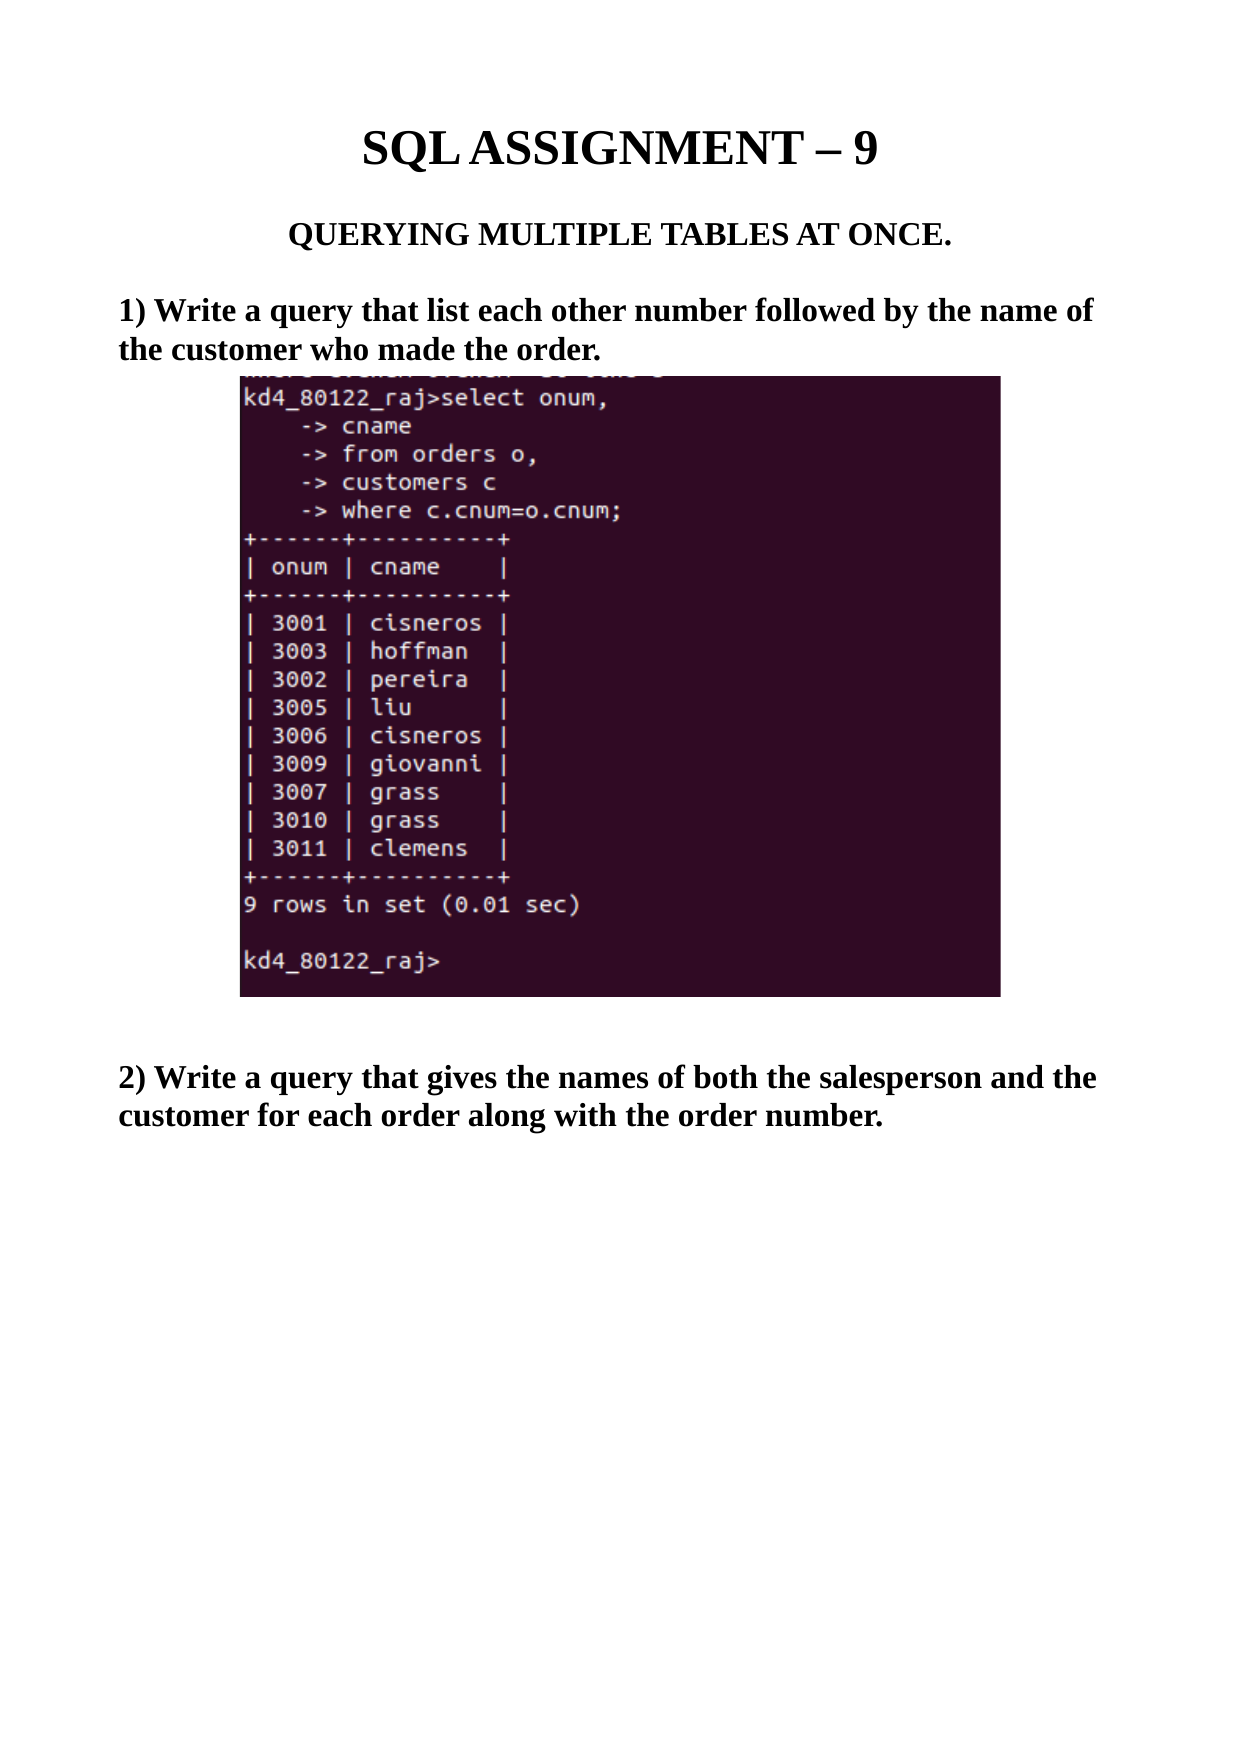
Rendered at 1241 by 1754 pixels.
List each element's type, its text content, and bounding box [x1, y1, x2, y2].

text 2) Write a query that gives the names of both the salesperson and the customer for each order along with the order number. [118, 1057, 1122, 1134]
text QUERYING MULTIPLE TABLES AT ONCE. [118, 214, 1122, 252]
text 1) Write a query that list each other number followed by the name of the customer who made the order. [118, 291, 1122, 367]
picture [239, 376, 1001, 997]
text SQL ASSIGNMENT – 9 [118, 118, 1122, 176]
